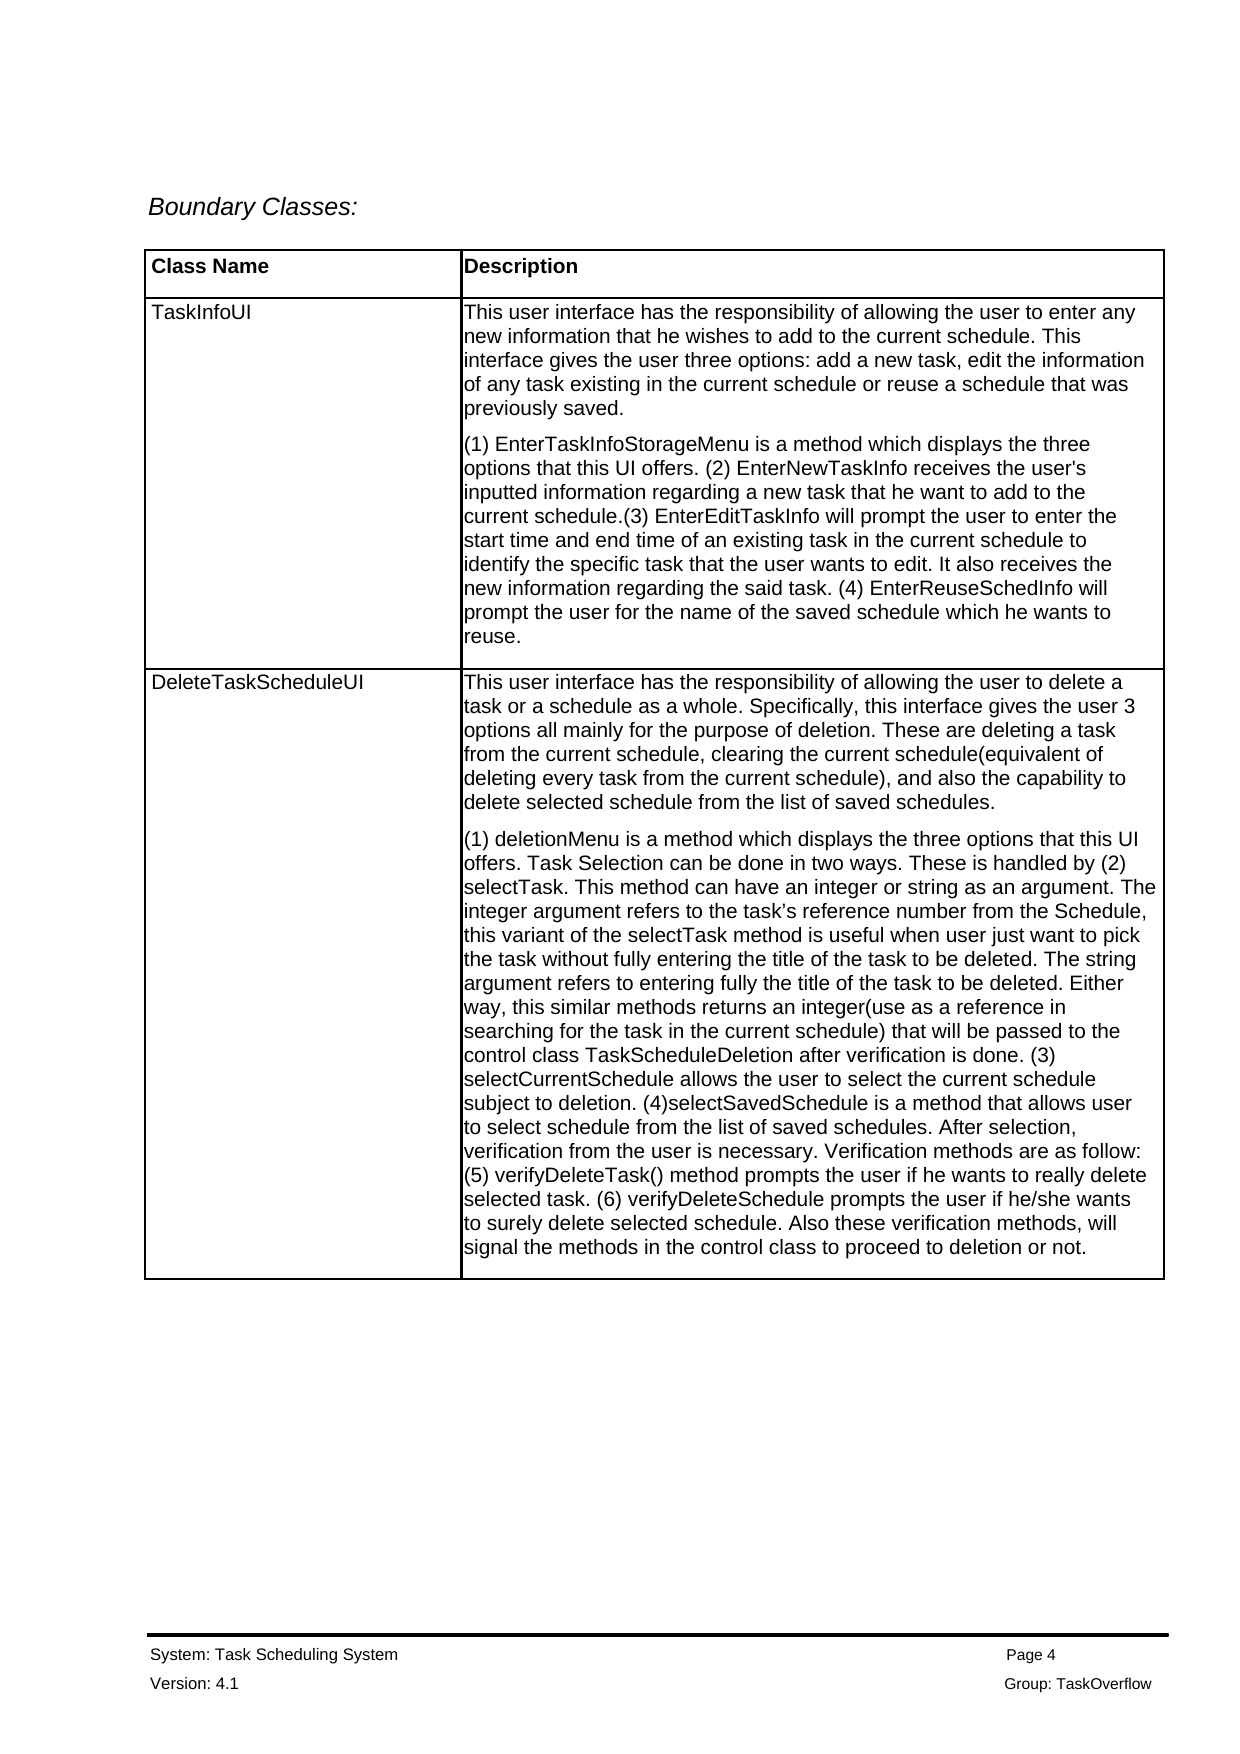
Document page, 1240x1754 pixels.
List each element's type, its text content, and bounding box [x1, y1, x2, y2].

table_cell [463, 649, 1163, 667]
table_cell [146, 649, 460, 667]
table_cell delete selected schedule from the list of saved schedules. [463, 791, 1163, 814]
table_cell [463, 1259, 1163, 1278]
table_header Description [463, 251, 1163, 278]
table_cell inputted information regarding a new task that he want to add to the [463, 481, 1163, 504]
table_cell current schedule.(3) EnterEditTaskInfo will prompt the user to enter the [463, 505, 1163, 529]
table_cell to select schedule from the list of saved schedules. After selection, [463, 1115, 1163, 1139]
table_header Class Name [146, 251, 460, 278]
table_cell [146, 1139, 460, 1163]
text System: Task Scheduling System Page 4 [150, 1637, 1162, 1666]
table_cell previously saved. [463, 396, 1163, 420]
table_cell options all mainly for the purpose of deletion. These are deleting a task [463, 718, 1163, 742]
table_cell [146, 851, 460, 875]
table_cell signal the methods in the control class to proceed to deletion or not. [463, 1235, 1163, 1259]
table_cell verification from the user is necessary. Verification methods are as follow: [463, 1139, 1163, 1163]
table_cell [146, 815, 460, 851]
table_cell [146, 625, 460, 649]
table_cell control class TaskScheduleDeletion after verification is done. (3) [463, 1043, 1163, 1067]
table_cell (1) EnterTaskInfoStorageMenu is a method which displays the three [463, 420, 1163, 456]
table_cell [146, 718, 460, 742]
table_cell [146, 766, 460, 791]
table_cell This user interface has the responsibility of allowing the user to enter any [463, 299, 1163, 324]
table_cell [146, 923, 460, 947]
table_cell [146, 1187, 460, 1211]
table_cell [146, 947, 460, 971]
table_cell TaskInfoUI [146, 299, 460, 324]
table_cell selectCurrentSchedule allows the user to select the current schedule [463, 1067, 1163, 1091]
table_cell [146, 1043, 460, 1067]
table_cell prompt the user for the name of the saved schedule which he wants to [463, 601, 1163, 624]
table_cell [146, 278, 460, 297]
table_cell [463, 278, 1163, 297]
table_cell [146, 505, 460, 529]
table_cell the task without fully entering the title of the task to be deleted. The string [463, 947, 1163, 971]
table_cell [146, 971, 460, 995]
table_cell searching for the task in the current schedule) that will be passed to the [463, 1019, 1163, 1043]
table_cell [146, 1115, 460, 1139]
table_cell [146, 481, 460, 504]
table_cell [146, 791, 460, 814]
table_cell of any task existing in the current schedule or reuse a schedule that was [463, 372, 1163, 396]
table_cell [146, 1211, 460, 1235]
table_cell options that this UI offers. (2) EnterNewTaskInfo receives the user's [463, 456, 1163, 481]
table_cell [146, 1067, 460, 1091]
table_cell selectTask. This method can have an integer or string as an argument. The [463, 875, 1163, 899]
table_cell new information regarding the said task. (4) EnterReuseSchedInfo will [463, 576, 1163, 601]
table_cell [146, 1235, 460, 1259]
table_cell [146, 601, 460, 624]
table_cell This user interface has the responsibility of allowing the user to delete a [463, 670, 1163, 694]
table_cell [146, 372, 460, 396]
table_cell [146, 456, 460, 481]
table_cell [146, 1163, 460, 1187]
table_cell subject to deletion. (4)selectSavedSchedule is a method that allows user [463, 1091, 1163, 1115]
table_cell [146, 1019, 460, 1043]
table_cell start time and end time of an existing task in the current schedule to [463, 529, 1163, 553]
table_cell [146, 875, 460, 899]
table_cell [146, 1091, 460, 1115]
table_cell [146, 420, 460, 456]
table_cell argument refers to entering fully the title of the task to be deleted. Either [463, 971, 1163, 995]
table_cell identify the specific task that the user wants to edit. It also receives the [463, 553, 1163, 576]
table_cell (1) deletionMenu is a method which displays the three options that this UI [463, 815, 1163, 851]
table_cell task or a schedule as a whole. Specifically, this interface gives the user 3 [463, 695, 1163, 718]
text Version: 4.1 Group: TaskOverflow [150, 1666, 1162, 1694]
table_cell [146, 995, 460, 1019]
table_cell [146, 529, 460, 553]
table_cell (5) verifyDeleteTask() method prompts the user if he wants to really delete [463, 1163, 1163, 1187]
table_cell [146, 695, 460, 718]
table_cell from the current schedule, clearing the current schedule(equivalent of [463, 743, 1163, 766]
table_cell deleting every task from the current schedule), and also the capability to [463, 766, 1163, 791]
table_cell offers. Task Selection can be done in two ways. These is handled by (2) [463, 851, 1163, 875]
table_cell new information that he wishes to add to the current schedule. This [463, 324, 1163, 348]
table_cell [146, 324, 460, 348]
table_cell selected task. (6) verifyDeleteSchedule prompts the user if he/she wants [463, 1187, 1163, 1211]
table_cell [146, 576, 460, 601]
text Boundary Classes: [148, 192, 1162, 221]
table_cell to surely delete selected schedule. Also these verification methods, will [463, 1211, 1163, 1235]
table_cell interface gives the user three options: add a new task, edit the information [463, 348, 1163, 372]
table_cell this variant of the selectTask method is useful when user just want to pick [463, 923, 1163, 947]
table_cell way, this similar methods returns an integer(use as a reference in [463, 995, 1163, 1019]
table_cell [146, 743, 460, 766]
table_cell [146, 396, 460, 420]
table_cell [146, 899, 460, 923]
table_cell integer argument refers to the task’s reference number from the Schedule, [463, 899, 1163, 923]
table_cell [146, 553, 460, 576]
table_cell [146, 1259, 460, 1278]
table_cell DeleteTaskScheduleUI [146, 670, 460, 694]
table_cell [146, 348, 460, 372]
table_cell reuse. [463, 625, 1163, 649]
